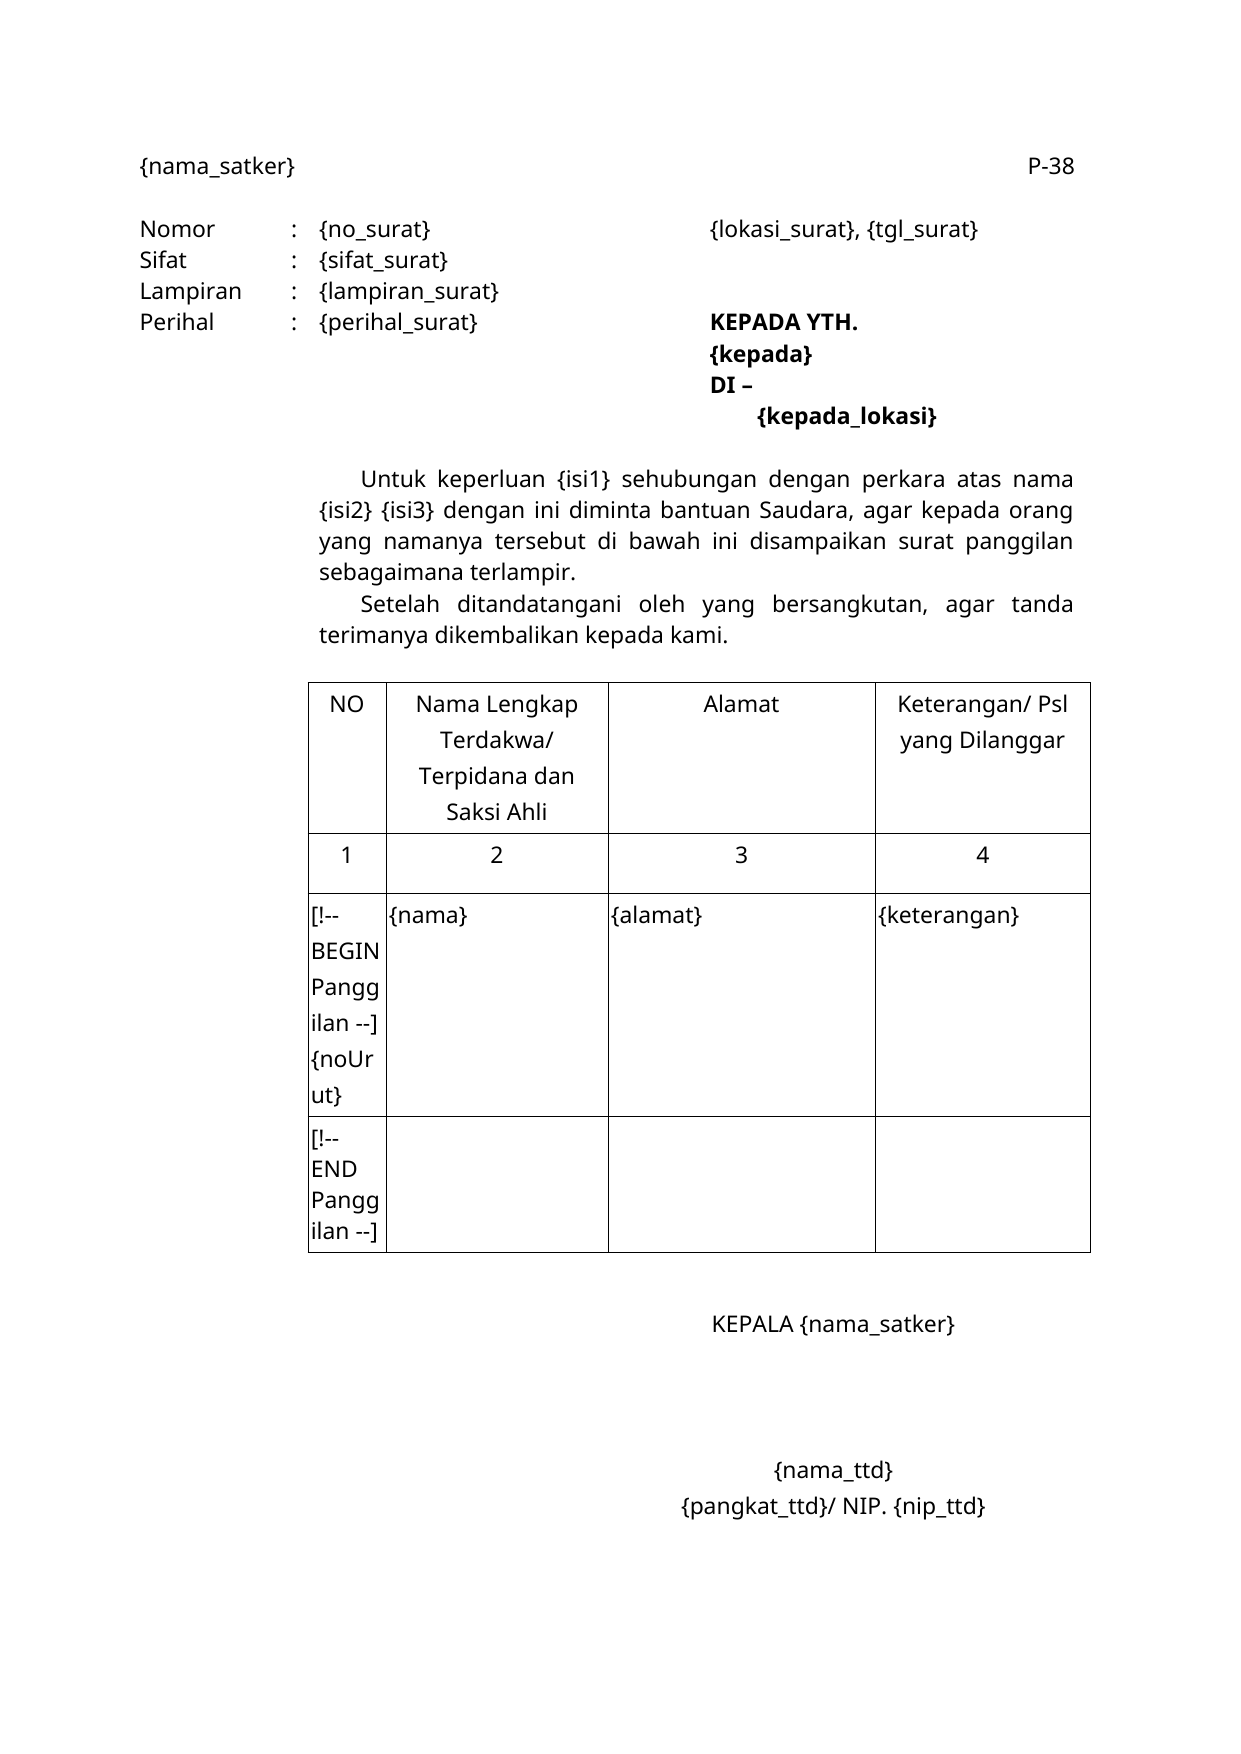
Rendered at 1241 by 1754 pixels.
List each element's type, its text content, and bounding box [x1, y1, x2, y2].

table_header Nama Lengkap Terdakwa/ Terpidana dan Saksi Ahli [387, 683, 608, 833]
table_cell [128, 181, 1086, 212]
table_cell Perihal [128, 306, 279, 431]
table_header Keterangan/ Psl yang Dilanggar [876, 683, 1090, 833]
table_cell [876, 1117, 1090, 1252]
table_cell [128, 463, 308, 650]
table_cell {sifat_surat} [308, 244, 659, 275]
table_cell [698, 275, 1086, 306]
table_cell {nama} [387, 894, 608, 1116]
table_cell [609, 1117, 875, 1252]
table_cell [659, 275, 698, 306]
table_cell {keterangan} [876, 894, 1090, 1116]
table_cell Lampiran [128, 275, 279, 306]
table_cell [698, 244, 1086, 275]
table_cell 4 [876, 834, 1090, 893]
table_cell : [280, 213, 308, 244]
table_header [150, 682, 308, 833]
table_cell [659, 244, 698, 275]
table_cell [!-- END Panggilan --] [309, 1117, 386, 1252]
table_cell Sifat [128, 244, 279, 275]
table_cell Untuk keperluan {isi1} sehubungan dengan perkara atas nama {isi2} {isi3} dengan ini diminta bantuan Saudara, agar kepada orang yang namanya tersebut di bawah ini disampaikan surat panggilan sebagaimana terlampir. Setelah ditandatangani oleh yang bersangkutan, agar tanda terimanya dikembalikan kepada kami. [308, 463, 1086, 650]
table_cell : [280, 306, 308, 431]
table_cell KEPADA YTH. {kepada} DI – {kepada_lokasi} [698, 306, 1086, 431]
table_cell {lokasi_surat}, {tgl_surat} [698, 213, 1086, 244]
table_cell : [280, 275, 308, 306]
table_cell {nama_ttd} {pangkat_ttd}/ NIP. {nip_ttd} [576, 1451, 1090, 1524]
table_cell [150, 1451, 576, 1524]
table_header [150, 1305, 576, 1342]
table_cell {perihal_surat} [308, 306, 659, 431]
table_cell [387, 1117, 608, 1252]
table_cell 3 [609, 834, 875, 893]
table_header KEPALA {nama_satker} [576, 1305, 1090, 1342]
table_cell [150, 1343, 576, 1451]
table_header {nama_satker} [128, 150, 951, 181]
table_cell [576, 1343, 1090, 1451]
table_header P-38 [951, 150, 1086, 181]
table_cell [659, 306, 698, 431]
table_cell [150, 893, 308, 1116]
table_cell : [280, 244, 308, 275]
table_cell [!-- BEGIN Panggilan --]{noUrut} [309, 894, 386, 1116]
table_cell [150, 1116, 308, 1252]
table_cell [150, 833, 308, 893]
table_cell 2 [387, 834, 608, 893]
table_cell {lampiran_surat} [308, 275, 659, 306]
table_cell [128, 431, 1086, 462]
table_cell [659, 213, 698, 244]
table_header NO [309, 683, 386, 833]
table_cell {alamat} [609, 894, 875, 1116]
table_cell Nomor [128, 213, 279, 244]
table_header Alamat [609, 683, 875, 833]
table_cell 1 [309, 834, 386, 893]
table_cell {no_surat} [308, 213, 659, 244]
